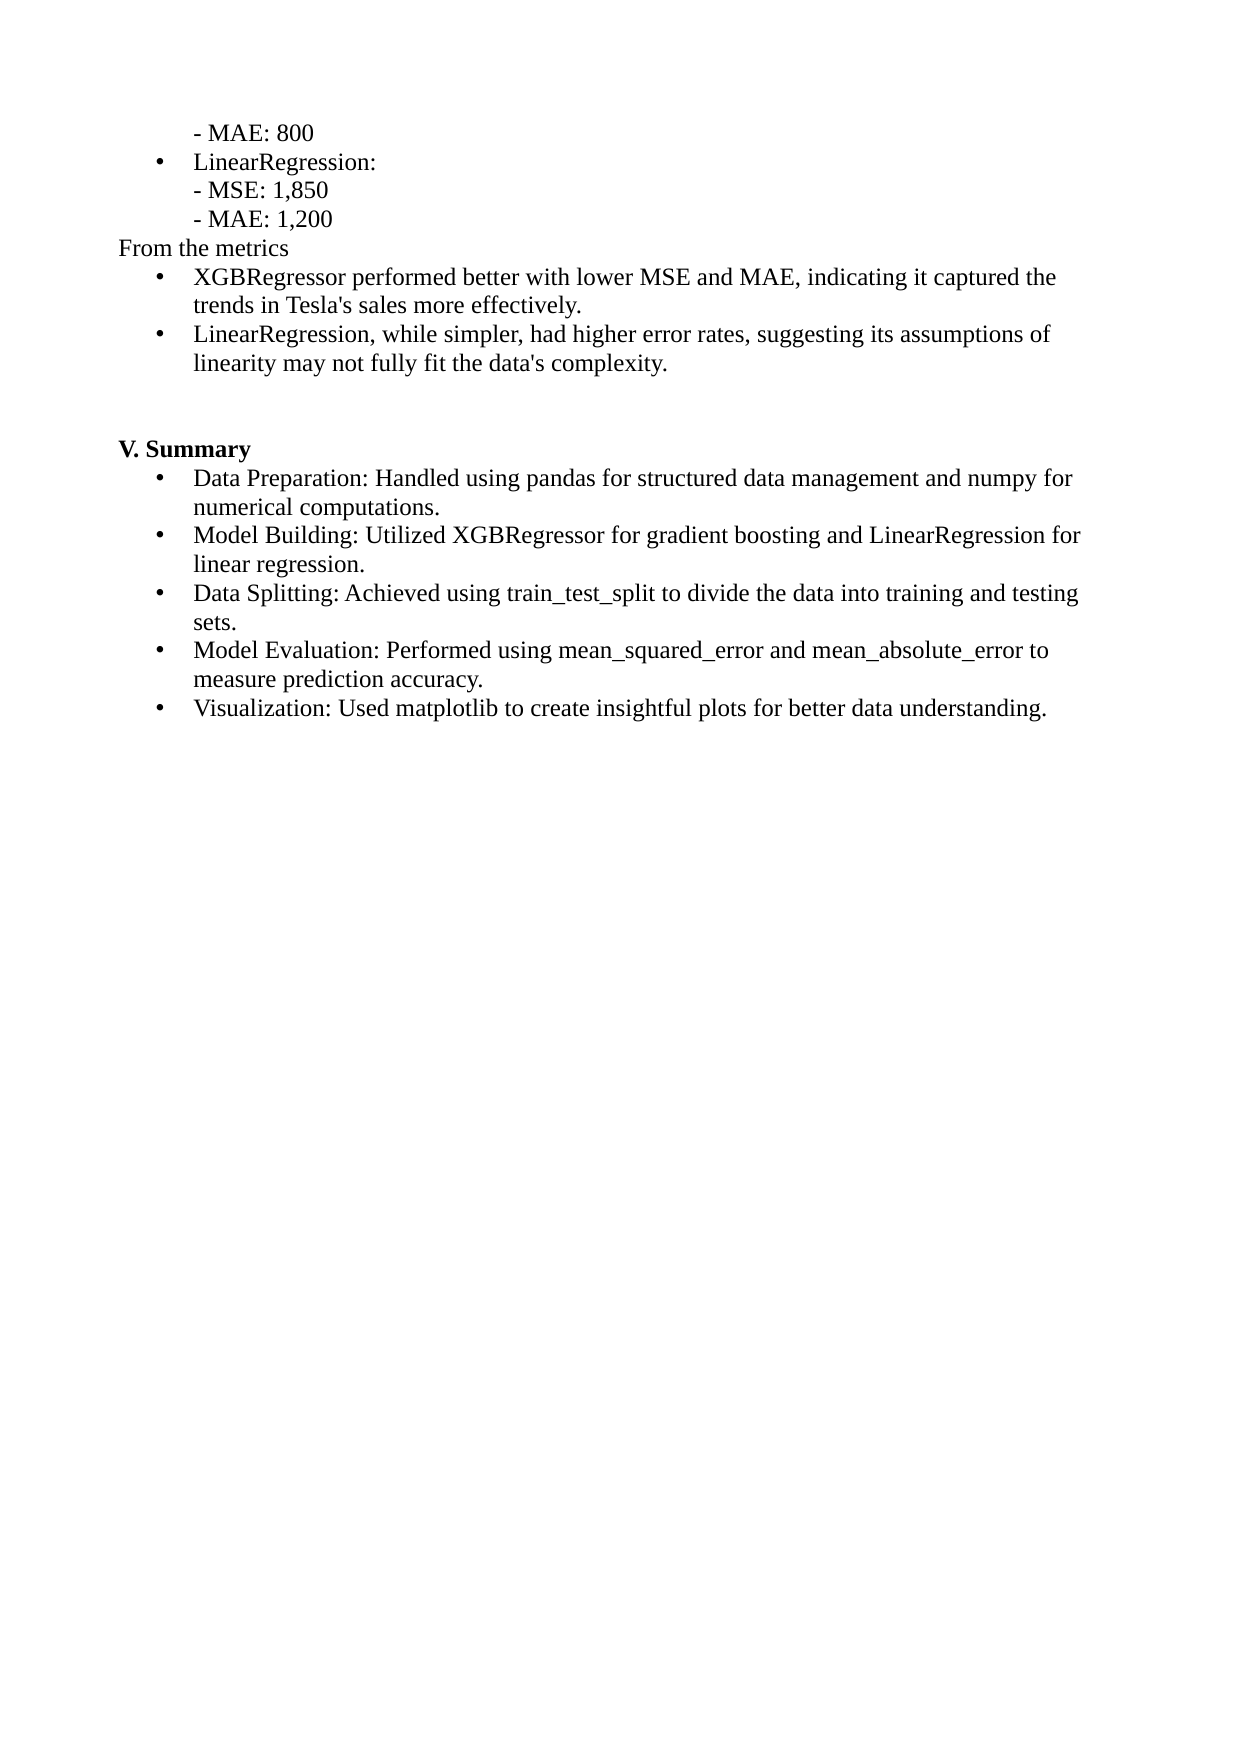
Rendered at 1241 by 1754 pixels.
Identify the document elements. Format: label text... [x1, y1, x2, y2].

list XGBRegressor performed better with lower MSE and MAE, indicating it captured the trends in Tesla's sales more effectively. [156, 262, 1122, 319]
text V. Summary [118, 434, 1122, 463]
list - MAE: 800 [156, 118, 1122, 147]
list Visualization: Used matplotlib to create insightful plots for better data understanding. [156, 693, 1122, 722]
list - MAE: 1,200 [156, 204, 1122, 233]
list Data Preparation: Handled using pandas for structured data management and numpy for numerical computations. [156, 463, 1122, 521]
text From the metrics [118, 233, 1122, 262]
list Data Splitting: Achieved using train_test_split to divide the data into training and testing sets. [156, 578, 1122, 636]
list LinearRegression: [156, 147, 1122, 176]
list Model Evaluation: Performed using mean_squared_error and mean_absolute_error to measure prediction accuracy. [156, 636, 1122, 693]
list LinearRegression, while simpler, had higher error rates, suggesting its assumptions of linearity may not fully fit the data's complexity. [156, 319, 1122, 377]
list Model Building: Utilized XGBRegressor for gradient boosting and LinearRegression for linear regression. [156, 521, 1122, 578]
list - MSE: 1,850 [156, 176, 1122, 204]
